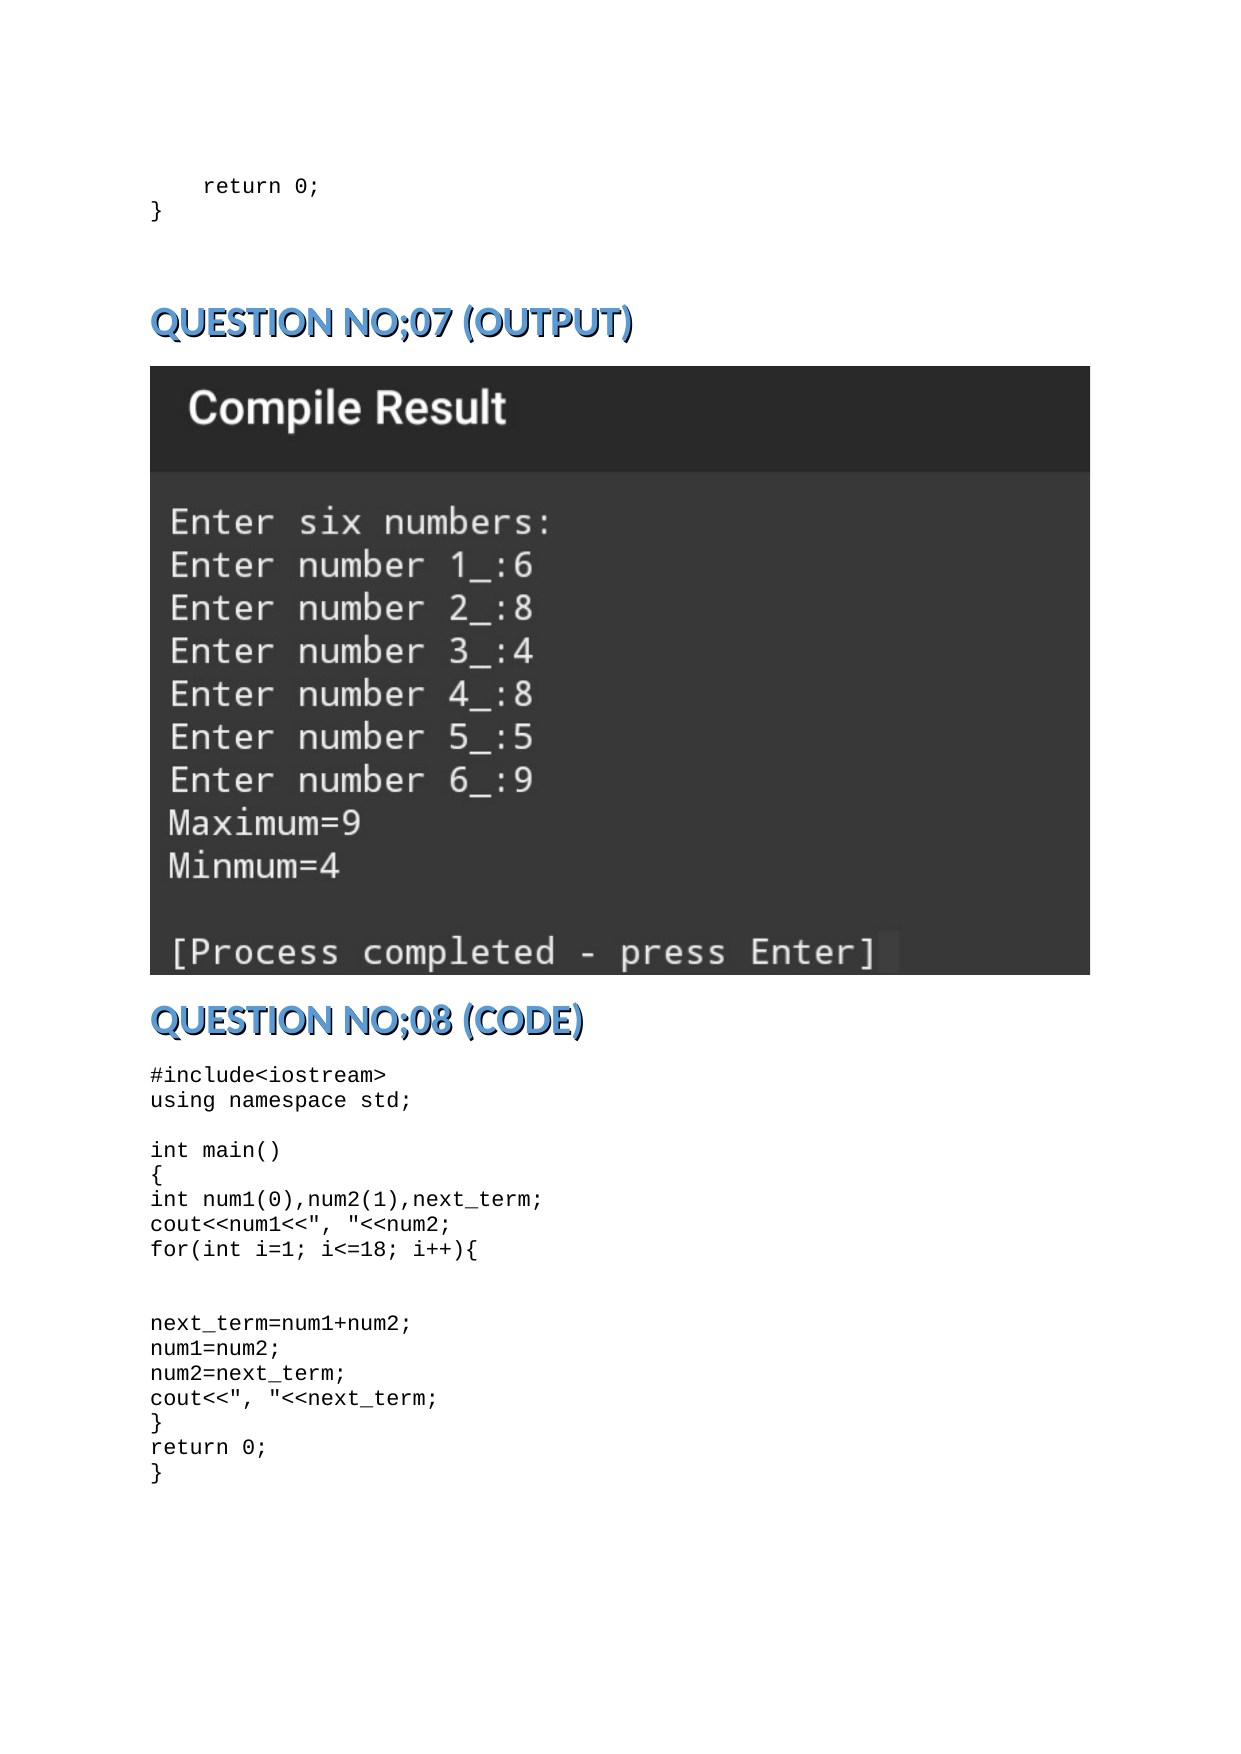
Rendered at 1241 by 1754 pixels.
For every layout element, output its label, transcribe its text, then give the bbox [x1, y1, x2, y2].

text num1=num2; [150, 1337, 1090, 1362]
text for(int i=1; i<=18; i++){ [150, 1238, 1090, 1263]
text #include<iostream> [150, 1064, 1090, 1089]
text using namespace std; [150, 1089, 1090, 1114]
text { [150, 1164, 1090, 1188]
text next_term=num1+num2; [150, 1312, 1090, 1337]
text return 0; [150, 175, 1090, 199]
text return 0; [150, 1436, 1090, 1461]
text } [150, 1412, 1090, 1436]
text cout<<num1<<", "<<num2; [150, 1213, 1090, 1238]
text QUESTION NO;08 (CODE) [150, 993, 1090, 1044]
text cout<<", "<<next_term; [150, 1387, 1090, 1412]
text int num1(0),num2(1),next_term; [150, 1188, 1090, 1213]
text num2=next_term; [150, 1362, 1090, 1387]
text } [150, 199, 1090, 224]
text } [150, 1461, 1090, 1486]
text QUESTION NO;07 (OUTPUT) [150, 295, 1090, 346]
text int main() [150, 1139, 1090, 1164]
